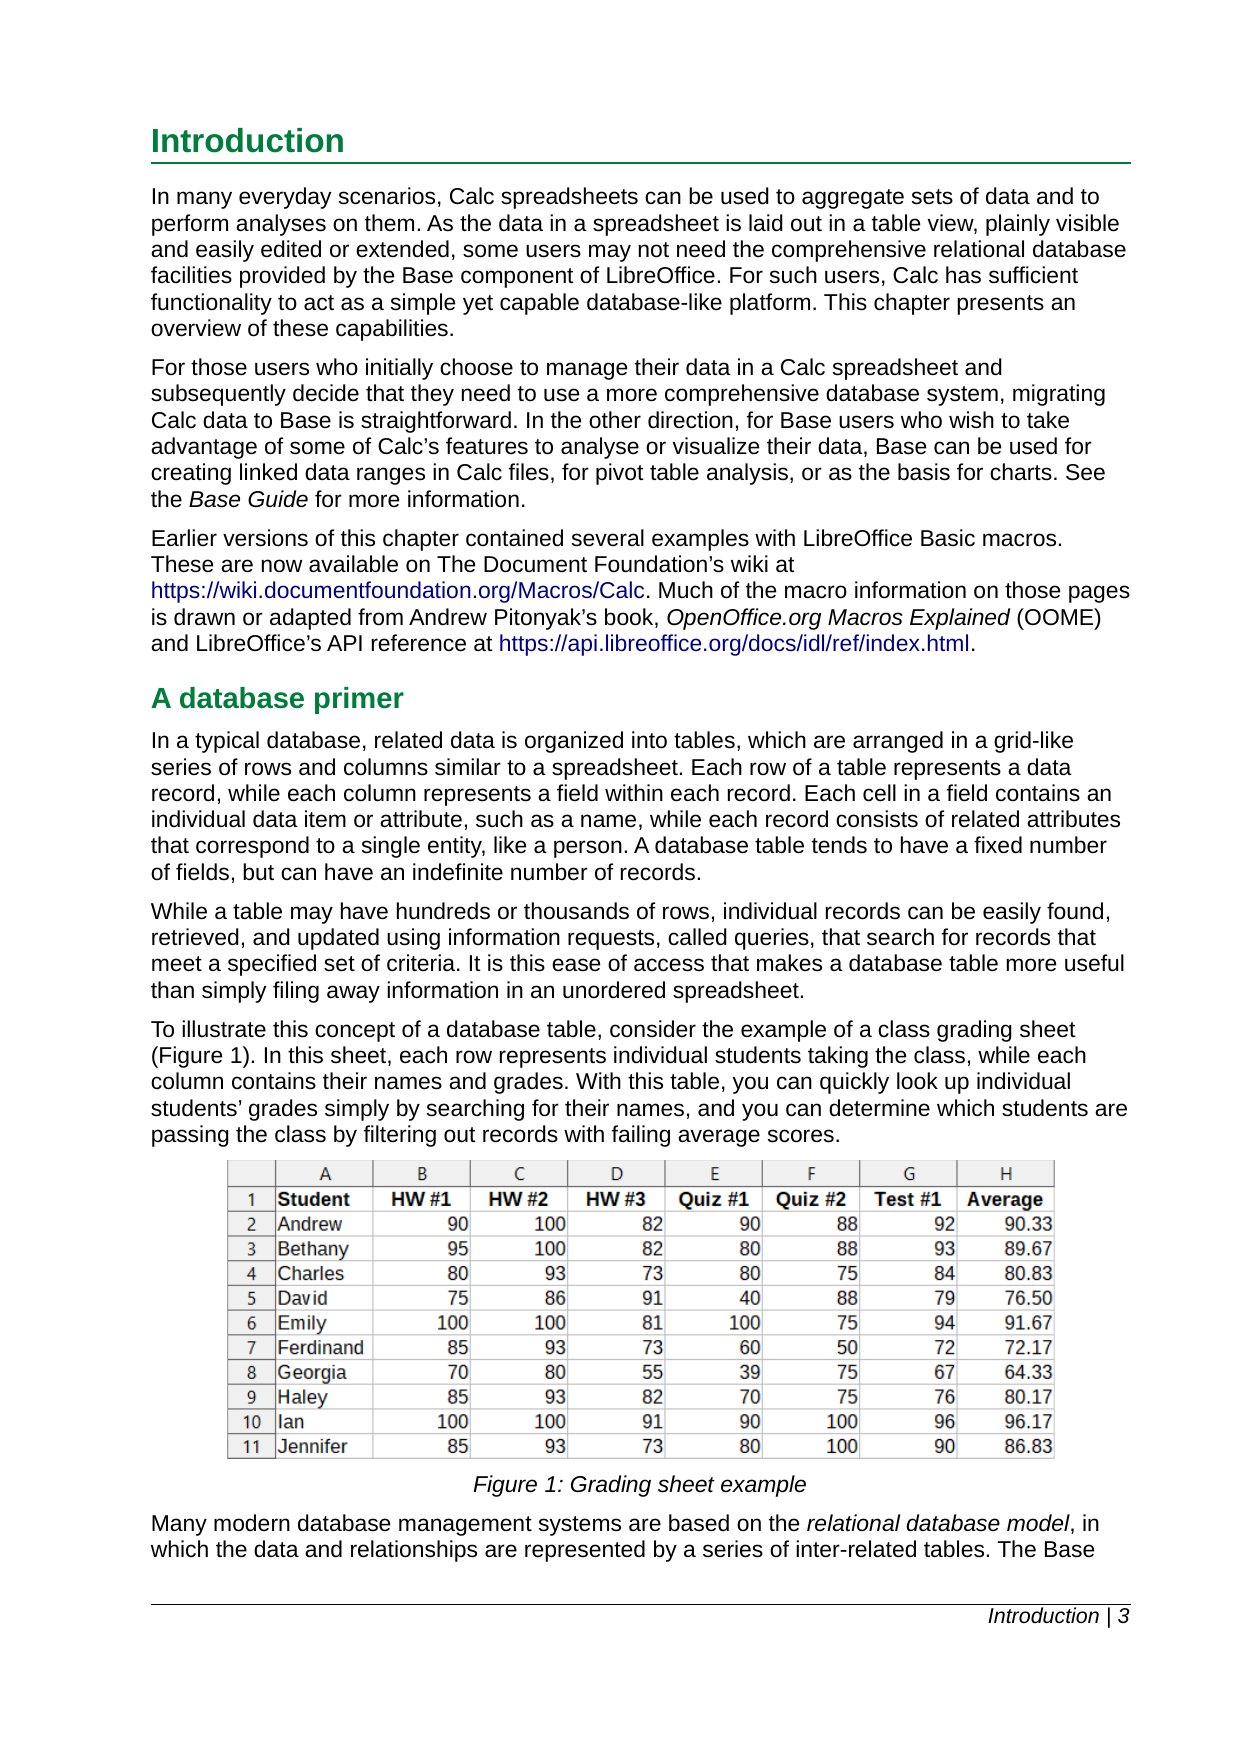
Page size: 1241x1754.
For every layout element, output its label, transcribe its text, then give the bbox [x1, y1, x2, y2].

subtitle A database primer [151, 681, 1131, 715]
subtitle Introduction [151, 121, 1131, 162]
text For those users who initially choose to manage their data in a Calc spreadsheet and subsequently decide that they need to use a more comprehensive database system, migrating Calc data to Base is straightforward. In the other direction, for Base users who wish to take advantage of some of Calc’s features to analyse or visualize their data, Base can be used for creating linked data ranges in Calc files, for pivot table analysis, or as the basis for charts. See the Base Guide for more information. [151, 354, 1131, 512]
text While a table may have hundreds or thousands of rows, individual records can be easily found, retrieved, and updated using information requests, called queries, that search for records that meet a specified set of criteria. It is this ease of access that makes a database table more useful than simply filing away information in an unordered spreadsheet. [151, 898, 1131, 1003]
text In many everyday scenarios, Calc spreadsheets can be used to aggregate sets of data and to perform analyses on them. As the data in a spreadsheet is laid out in a table view, plainly visible and easily edited or extended, some users may not need the comprehensive relational database facilities provided by the Base component of LibreOffice. For such users, Calc has sufficient functionality to act as a simple yet capable database-like platform. This chapter presents an overview of these capabilities. [151, 183, 1131, 341]
text To illustrate this concept of a database table, consider the example of a class grading sheet (Figure 1). In this sheet, each row represents individual students taking the class, while each column contains their names and grades. With this table, you can quickly look up individual students’ grades simply by searching for their names, and you can determine which students are passing the class by filtering out records with failing average scores. [151, 1016, 1131, 1147]
text In a typical database, related data is organized into tables, which are arranged in a grid-like series of rows and columns similar to a spreadsheet. Each row of a table represents a data record, while each column represents a field within each record. Each cell in a field contains an individual data item or attribute, such as a name, while each record consists of related attributes that correspond to a single entity, like a person. A database table tends to have a fixed number of fields, but can have an indefinite number of records. [151, 727, 1131, 885]
text Figure 1: Grading sheet example [227, 1471, 1054, 1497]
picture [227, 1160, 1055, 1459]
text Earlier versions of this chapter contained several examples with LibreOffice Basic macros. These are now available on The Document Foundation’s wiki at https://wiki.documentfoundation.org/Macros/Calc. Much of the macro information on those pages is drawn or adapted from Andrew Pitonyak’s book, OpenOffice.org Macros Explained (OOME) and LibreOffice’s API reference at https://api.libreoffice.org/docs/idl/ref/index.html. [151, 524, 1131, 656]
text Many modern database management systems are based on the relational database model, in which the data and relationships are represented by a series of inter-related tables. The Base [151, 1510, 1131, 1563]
